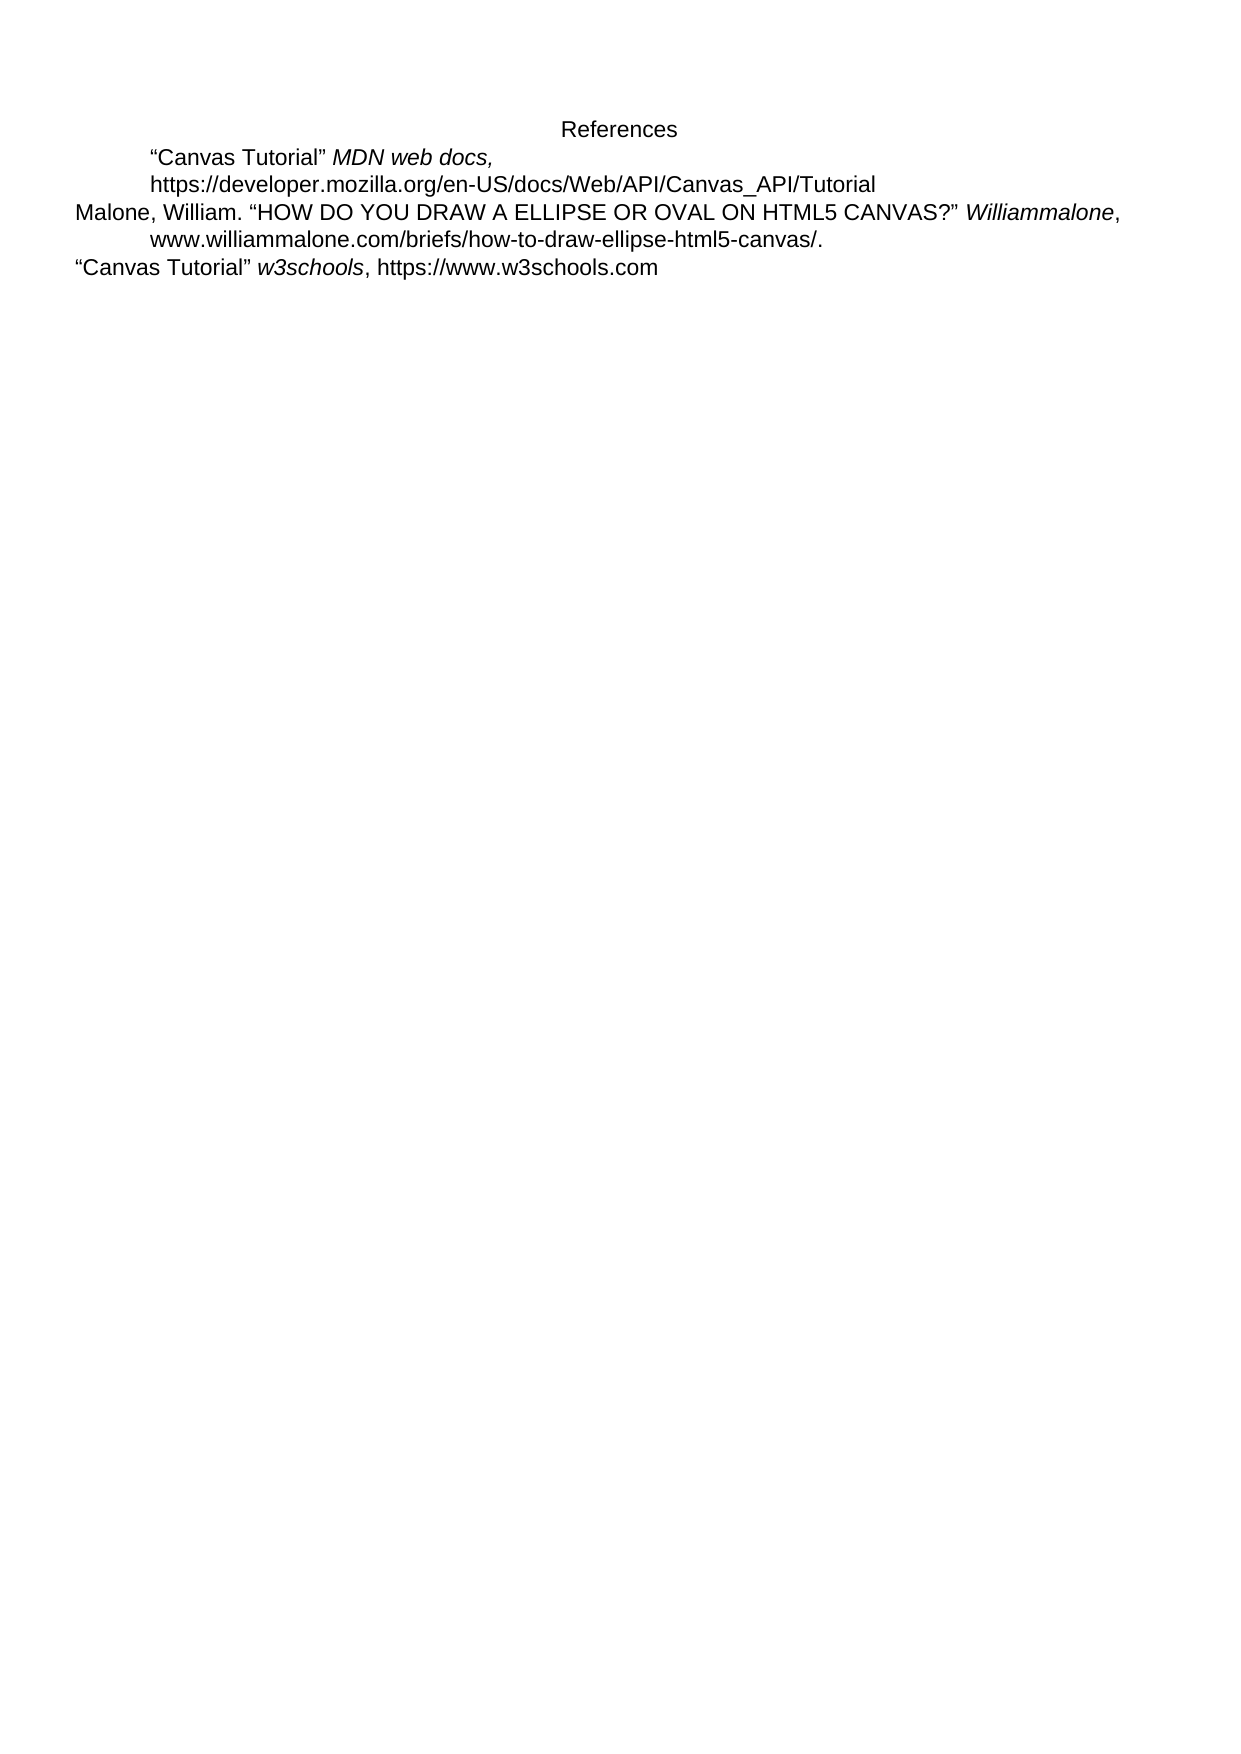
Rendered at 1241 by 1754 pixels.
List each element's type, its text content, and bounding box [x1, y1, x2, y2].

text “Canvas Tutorial” MDN web docs, https://developer.mozilla.org/en-US/docs/Web/API/Canvas_API/Tutorial [150, 143, 1163, 197]
text References [75, 116, 1163, 142]
text “Canvas Tutorial” w3schools, https://www.w3schools.com [75, 254, 1163, 280]
text Malone, William. “HOW DO YOU DRAW A ELLIPSE OR OVAL ON HTML5 CANVAS?” Williammalone, www.williammalone.com/briefs/how-to-draw-ellipse-html5-canvas/. [75, 199, 1163, 253]
